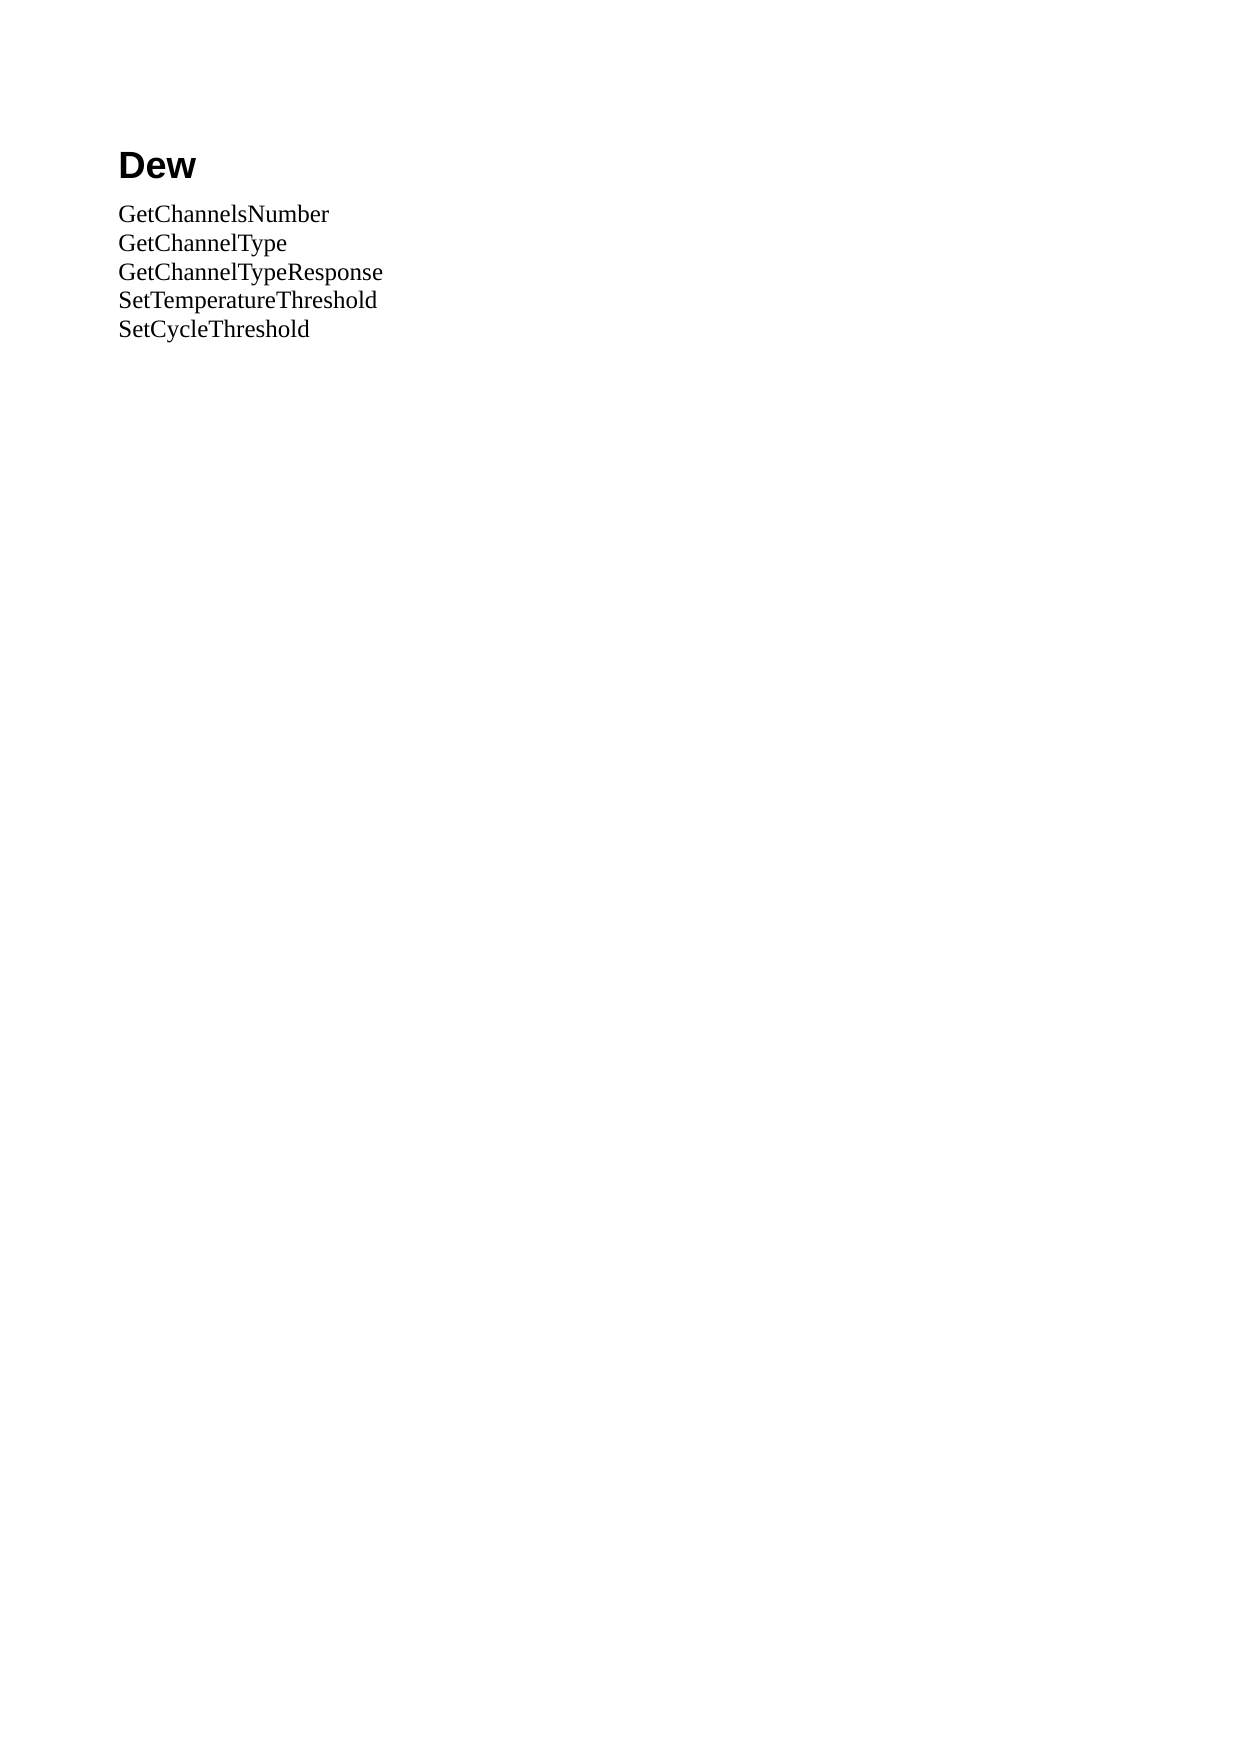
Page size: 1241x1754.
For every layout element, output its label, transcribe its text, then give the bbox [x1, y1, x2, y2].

text GetChannelTypeResponse [118, 257, 1122, 286]
subtitle Dew [118, 143, 1122, 187]
text SetTemperatureThreshold [118, 286, 1122, 314]
text GetChannelType [118, 228, 1122, 257]
text GetChannelsNumber [118, 199, 1122, 228]
text SetCycleThreshold [118, 314, 1122, 343]
